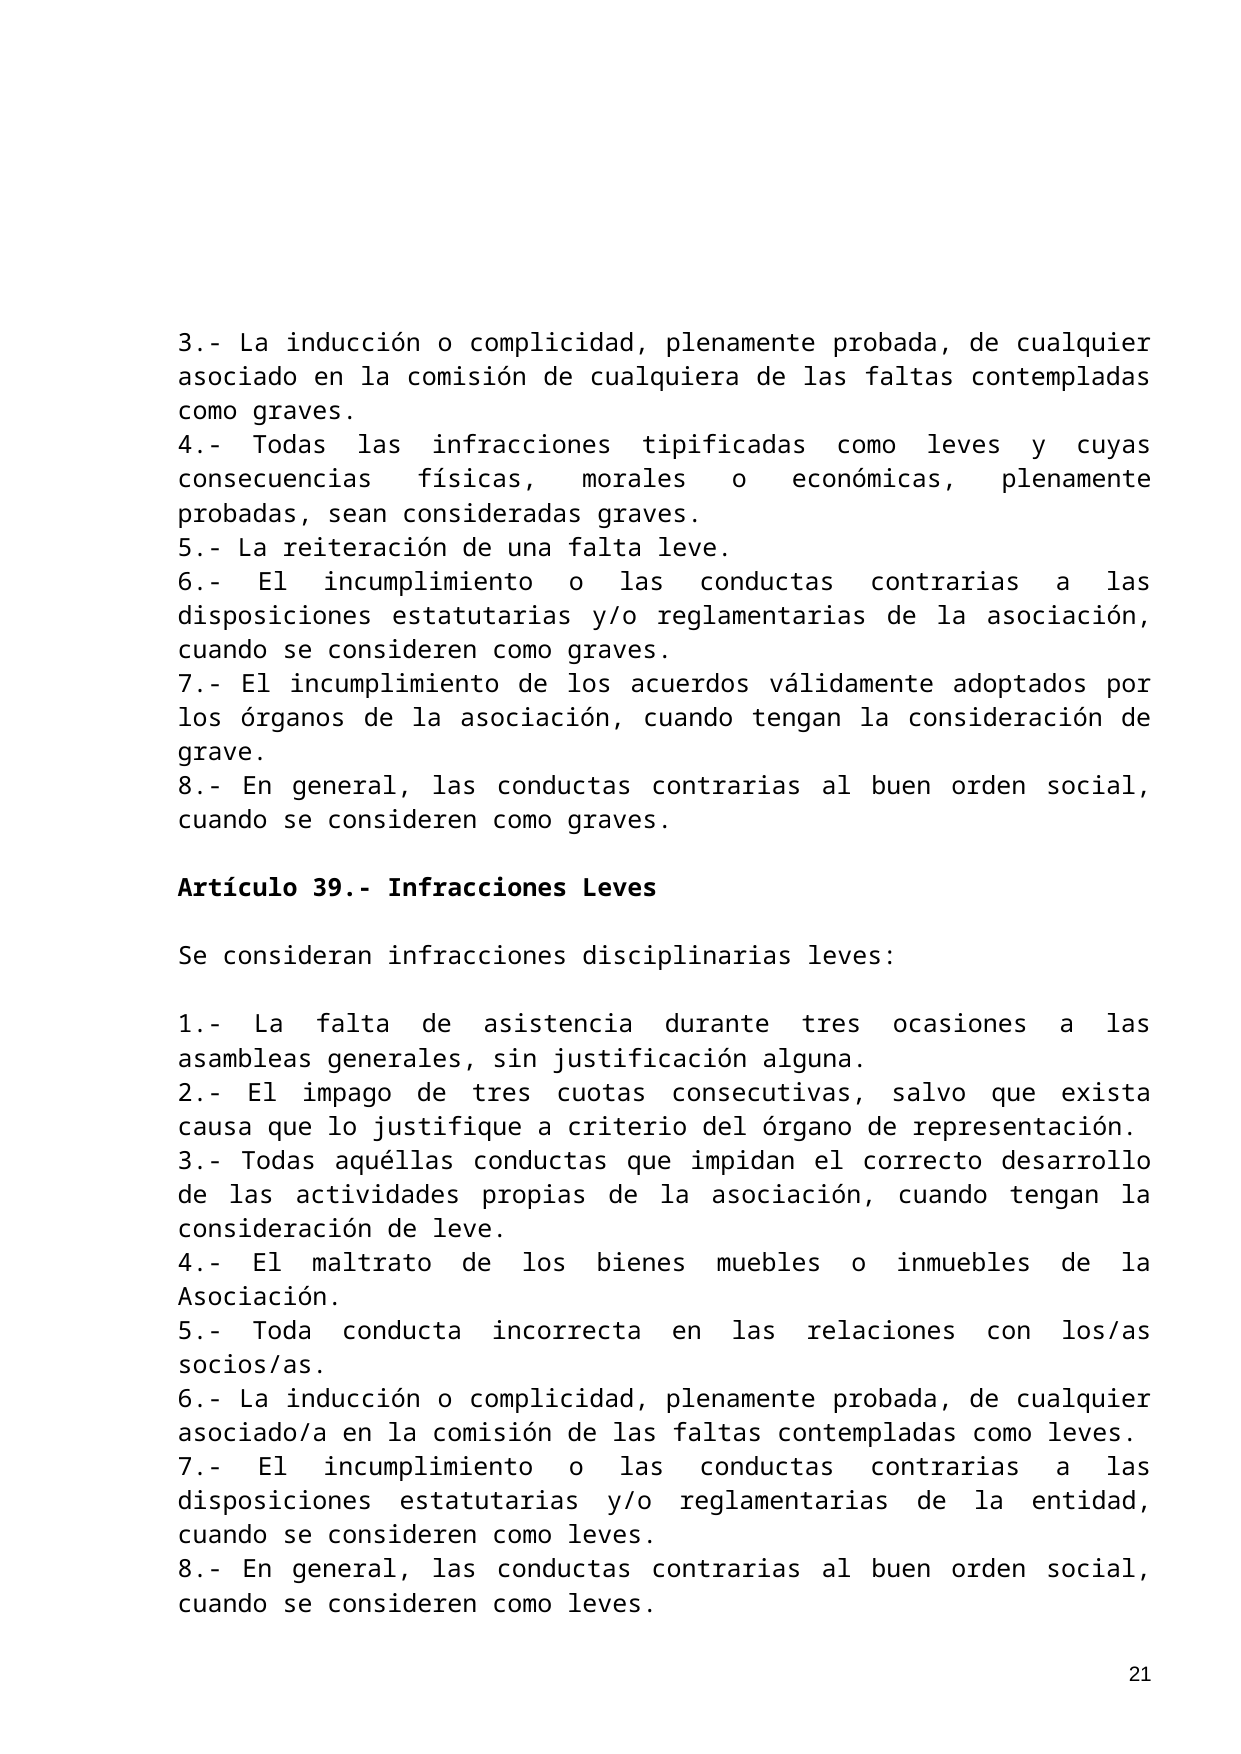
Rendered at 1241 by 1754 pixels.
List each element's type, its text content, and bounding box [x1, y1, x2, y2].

text 5.- Toda conducta incorrecta en las relaciones con los/as socios/as. [177, 1313, 1152, 1381]
text 8.- En general, las conductas contrarias al buen orden social, cuando se consideren como graves. [177, 768, 1152, 836]
text 3.- La inducción o complicidad, plenamente probada, de cualquier asociado en la comisión de cualquiera de las faltas contempladas como graves. [177, 325, 1152, 427]
text 5.- La reiteración de una falta leve. [177, 529, 1152, 563]
text Artículo 39.- Infracciones Leves [177, 870, 1152, 904]
text 4.- El maltrato de los bienes muebles o inmuebles de la Asociación. [177, 1244, 1152, 1313]
text 2.- El impago de tres cuotas consecutivas, salvo que exista causa que lo justifique a criterio del órgano de representación. [177, 1074, 1152, 1142]
text 7.- El incumplimiento de los acuerdos válidamente adoptados por los órganos de la asociación, cuando tengan la consideración de grave. [177, 666, 1152, 768]
text 6.- La inducción o complicidad, plenamente probada, de cualquier asociado/a en la comisión de las faltas contempladas como leves. [177, 1381, 1152, 1449]
text 8.- En general, las conductas contrarias al buen orden social, cuando se consideren como leves. [177, 1551, 1152, 1619]
text 3.- Todas aquéllas conductas que impidan el correcto desarrollo de las actividades propias de la asociación, cuando tengan la consideración de leve. [177, 1142, 1152, 1244]
text 1.- La falta de asistencia durante tres ocasiones a las asambleas generales, sin justificación alguna. [177, 1006, 1152, 1074]
text 6.- El incumplimiento o las conductas contrarias a las disposiciones estatutarias y/o reglamentarias de la asociación, cuando se consideren como graves. [177, 563, 1152, 666]
text 7.- El incumplimiento o las conductas contrarias a las disposiciones estatutarias y/o reglamentarias de la entidad, cuando se consideren como leves. [177, 1449, 1152, 1551]
text Se consideran infracciones disciplinarias leves: [177, 938, 1152, 972]
text 4.- Todas las infracciones tipificadas como leves y cuyas consecuencias físicas, morales o económicas, plenamente probadas, sean consideradas graves. [177, 427, 1152, 529]
